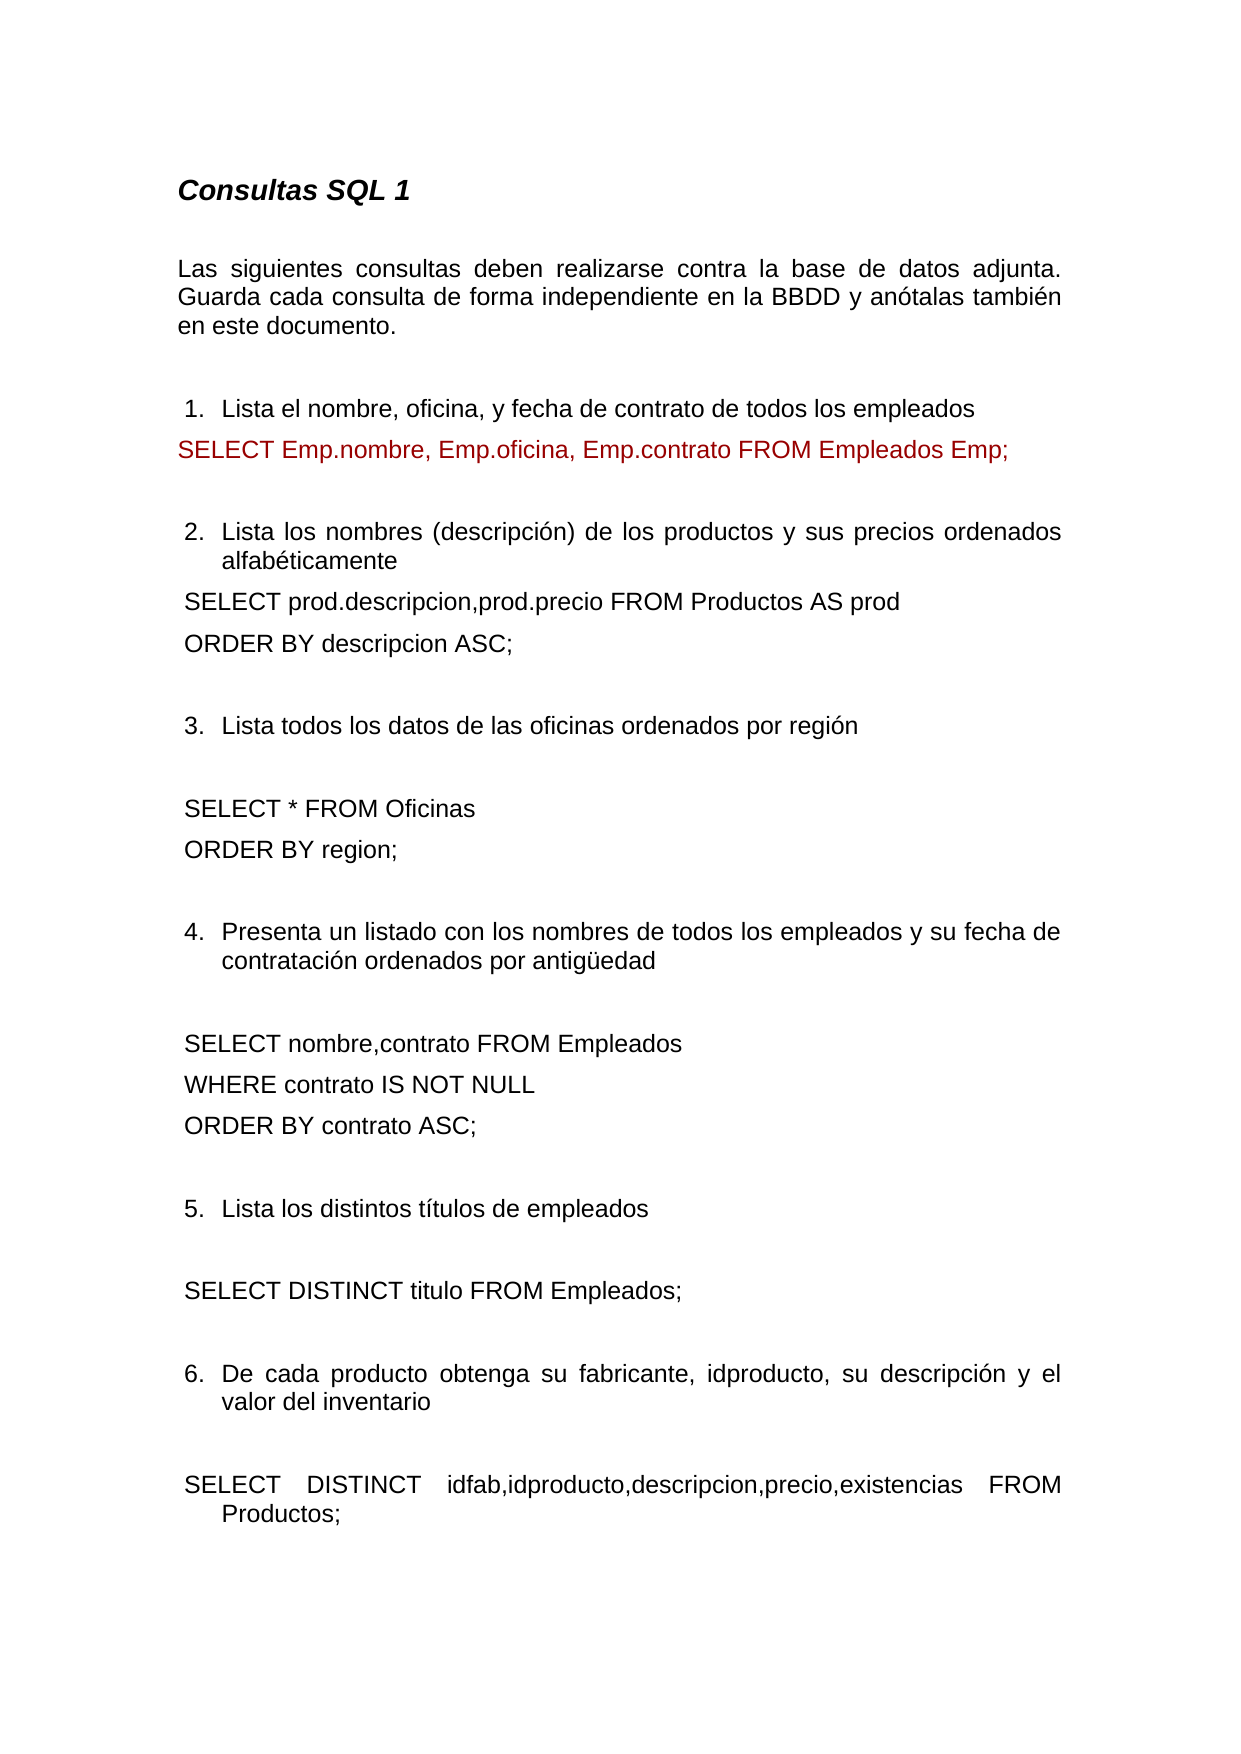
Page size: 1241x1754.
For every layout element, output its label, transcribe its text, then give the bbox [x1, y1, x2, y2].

text SELECT DISTINCT idfab,idproducto,descripcion,precio,existencias FROM Productos; [184, 1470, 1063, 1527]
list Lista el nombre, oficina, y fecha de contrato de todos los empleados [184, 394, 1063, 422]
text ORDER BY contrato ASC; [184, 1111, 1063, 1140]
list Lista los distintos títulos de empleados [184, 1194, 1063, 1222]
text ORDER BY region; [184, 835, 1063, 864]
list Lista todos los datos de las oficinas ordenados por región [184, 711, 1063, 740]
list Presenta un listado con los nombres de todos los empleados y su fecha de contratación ordenados por antigüedad [184, 917, 1063, 975]
text Consultas SQL 1 [177, 173, 1063, 206]
text SELECT prod.descripcion,prod.precio FROM Productos AS prod [184, 587, 1063, 616]
text WHERE contrato IS NOT NULL [184, 1070, 1063, 1099]
text SELECT * FROM Oficinas [184, 794, 1063, 822]
text Las siguientes consultas deben realizarse contra la base de datos adjunta. Guarda cada consulta de forma independiente en la BBDD y anótalas también en este documento. [177, 254, 1063, 340]
list De cada producto obtenga su fabricante, idproducto, su descripción y el valor del inventario [184, 1359, 1063, 1416]
text SELECT DISTINCT titulo FROM Empleados; [184, 1276, 1063, 1305]
text SELECT nombre,contrato FROM Empleados [184, 1029, 1063, 1057]
text SELECT Emp.nombre, Emp.oficina, Emp.contrato FROM Empleados Emp; [177, 435, 1063, 464]
list Lista los nombres (descripción) de los productos y sus precios ordenados alfabéticamente [184, 517, 1063, 575]
text ORDER BY descripcion ASC; [184, 629, 1063, 657]
